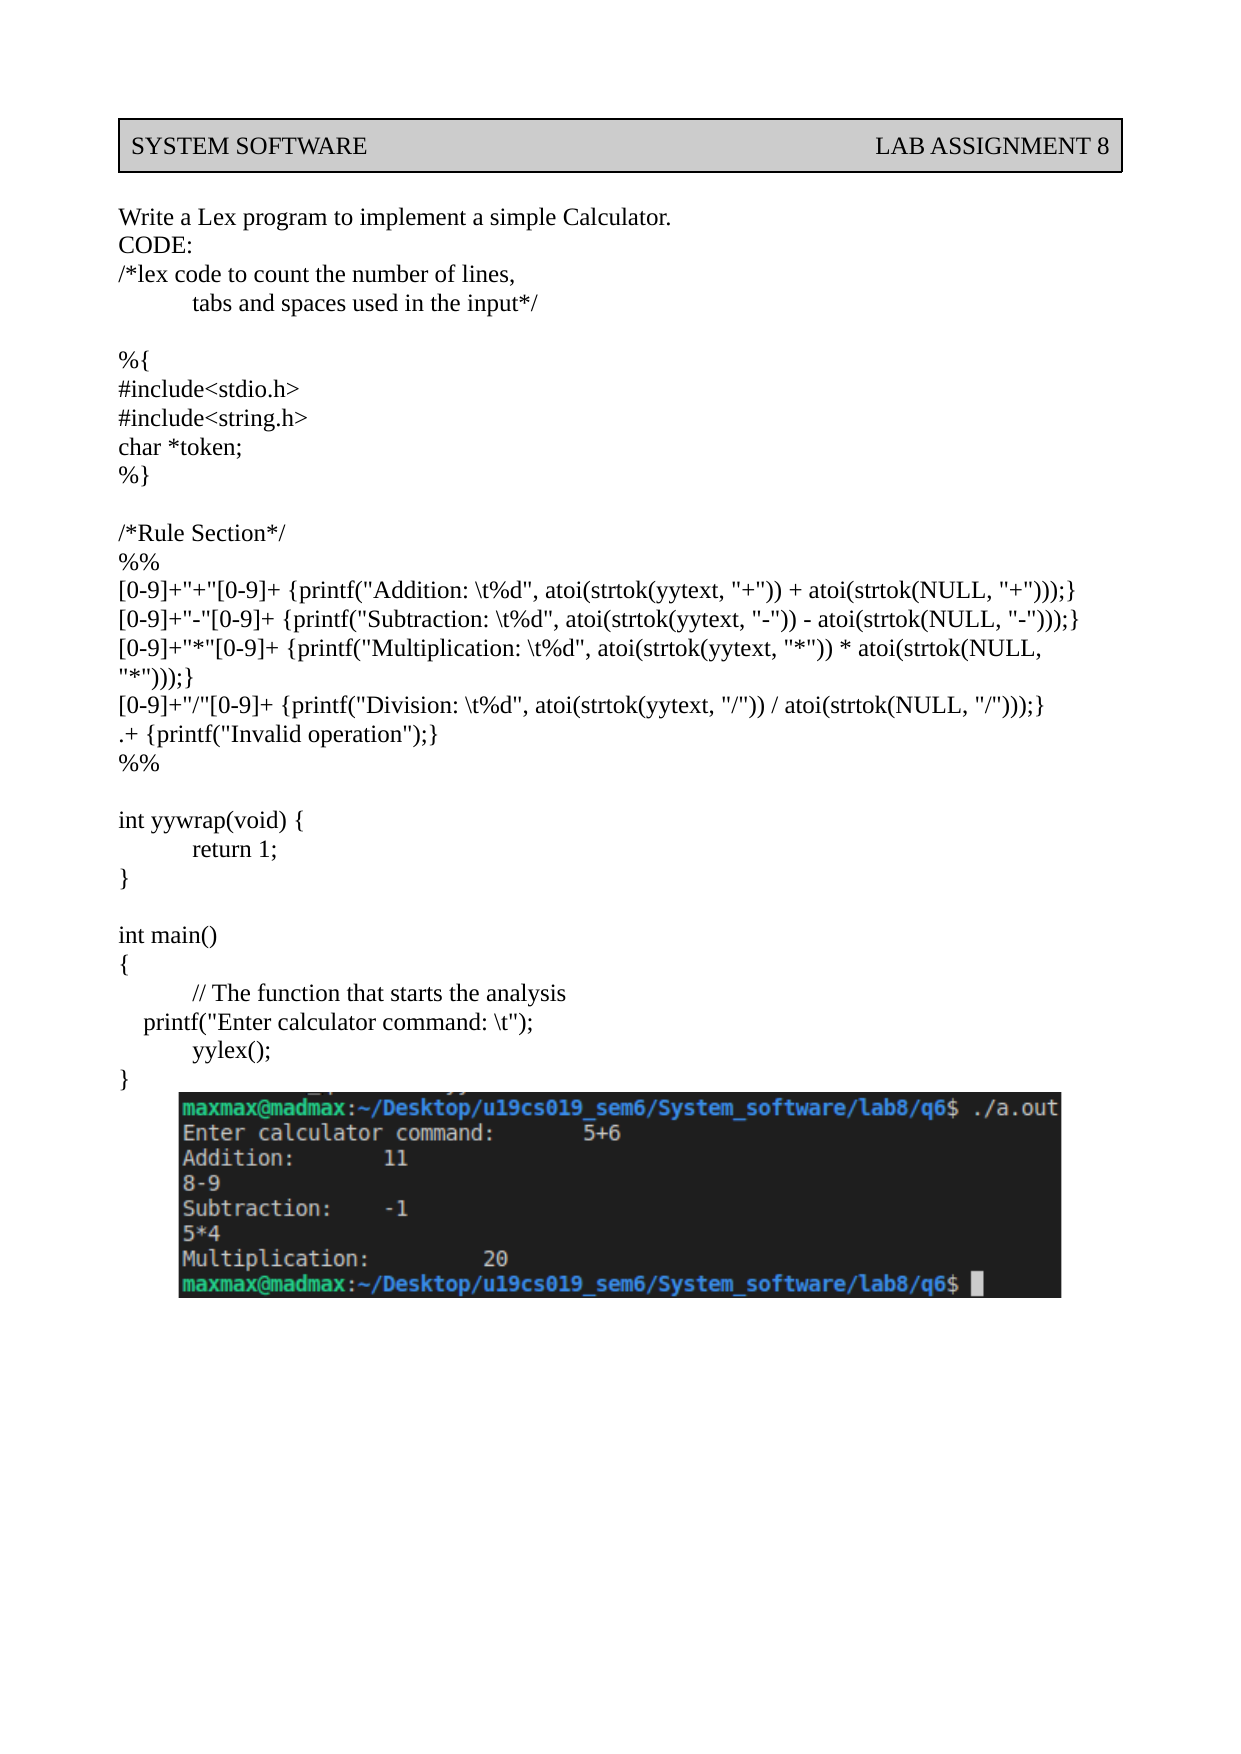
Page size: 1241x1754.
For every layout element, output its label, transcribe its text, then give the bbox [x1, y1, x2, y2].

text [0-9]+"+"[0-9]+ {printf("Addition: \t%d", atoi(strtok(yytext, "+")) + atoi(strtok(NULL, "+")));} [118, 575, 1122, 604]
text /*lex code to count the number of lines, [118, 259, 1122, 288]
text { [118, 949, 1122, 978]
text } [118, 863, 1122, 892]
text %{ [118, 345, 1122, 374]
text [0-9]+"-"[0-9]+ {printf("Subtraction: \t%d", atoi(strtok(yytext, "-")) - atoi(strtok(NULL, "-")));} [118, 604, 1122, 633]
text } [118, 1064, 1122, 1093]
text printf("Enter calculator command: \t"); [118, 1007, 1122, 1035]
picture [178, 1092, 1062, 1298]
text CODE: [118, 230, 1122, 259]
text %% [118, 748, 1122, 777]
text // The function that starts the analysis [118, 978, 1122, 1007]
text #include<stdio.h> [118, 374, 1122, 403]
text #include<string.h> [118, 403, 1122, 432]
text char *token; [118, 432, 1122, 460]
text return 1; [118, 834, 1122, 863]
text tabs and spaces used in the input*/ [118, 288, 1122, 317]
text [0-9]+"/"[0-9]+ {printf("Division: \t%d", atoi(strtok(yytext, "/")) / atoi(strtok(NULL, "/")));} [118, 690, 1122, 719]
text %% [118, 547, 1122, 575]
text [0-9]+"*"[0-9]+ {printf("Multiplication: \t%d", atoi(strtok(yytext, "*")) * atoi(strtok(NULL, "*")));} [118, 633, 1122, 690]
text %} [118, 460, 1122, 489]
text Write a Lex program to implement a simple Calculator. [118, 202, 1122, 230]
text .+ {printf("Invalid operation");} [118, 719, 1122, 748]
text yylex(); [118, 1035, 1122, 1064]
text int main() [118, 920, 1122, 949]
text int yywrap(void) { [118, 805, 1122, 834]
text /*Rule Section*/ [118, 518, 1122, 547]
